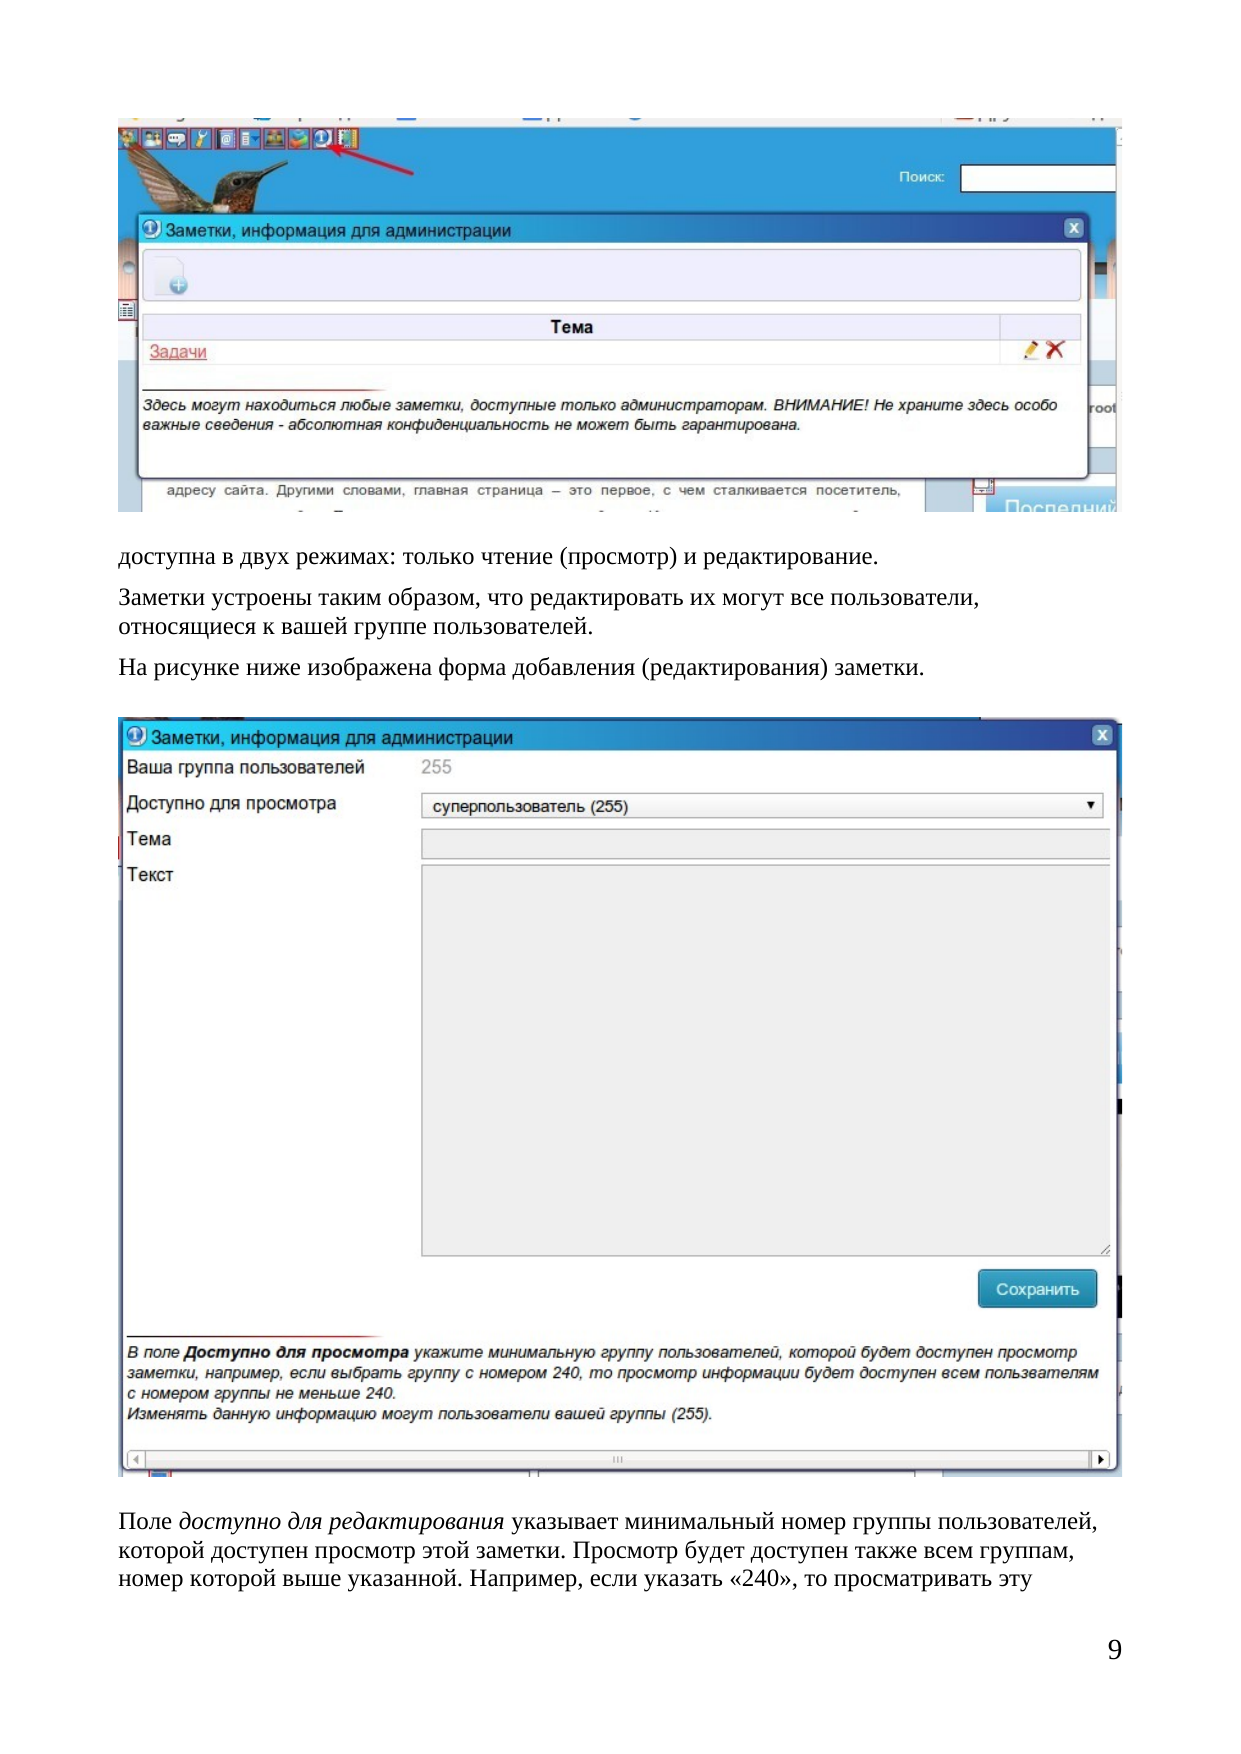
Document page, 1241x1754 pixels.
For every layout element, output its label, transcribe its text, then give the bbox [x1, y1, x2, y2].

picture [118, 717, 1123, 1477]
text [118, 693, 1122, 717]
picture [118, 118, 1123, 512]
text Поле доступно для редактирования указывает минимальный номер группы пользователей, которой доступен просмотр этой заметки. Просмотр будет доступен также всем группам, номер которой выше указанной. Например, если указать «240», то просматривать эту [118, 1477, 1122, 1592]
text доступна в двух режимах: только чтение (просмотр) и редактирование. [118, 512, 1122, 569]
text На рисунке ниже изображена форма добавления (редактирования) заметки. [118, 652, 1122, 681]
text Заметки устроены таким образом, что редактировать их могут все пользователи, относящиеся к вашей группе пользователей. [118, 582, 1122, 639]
